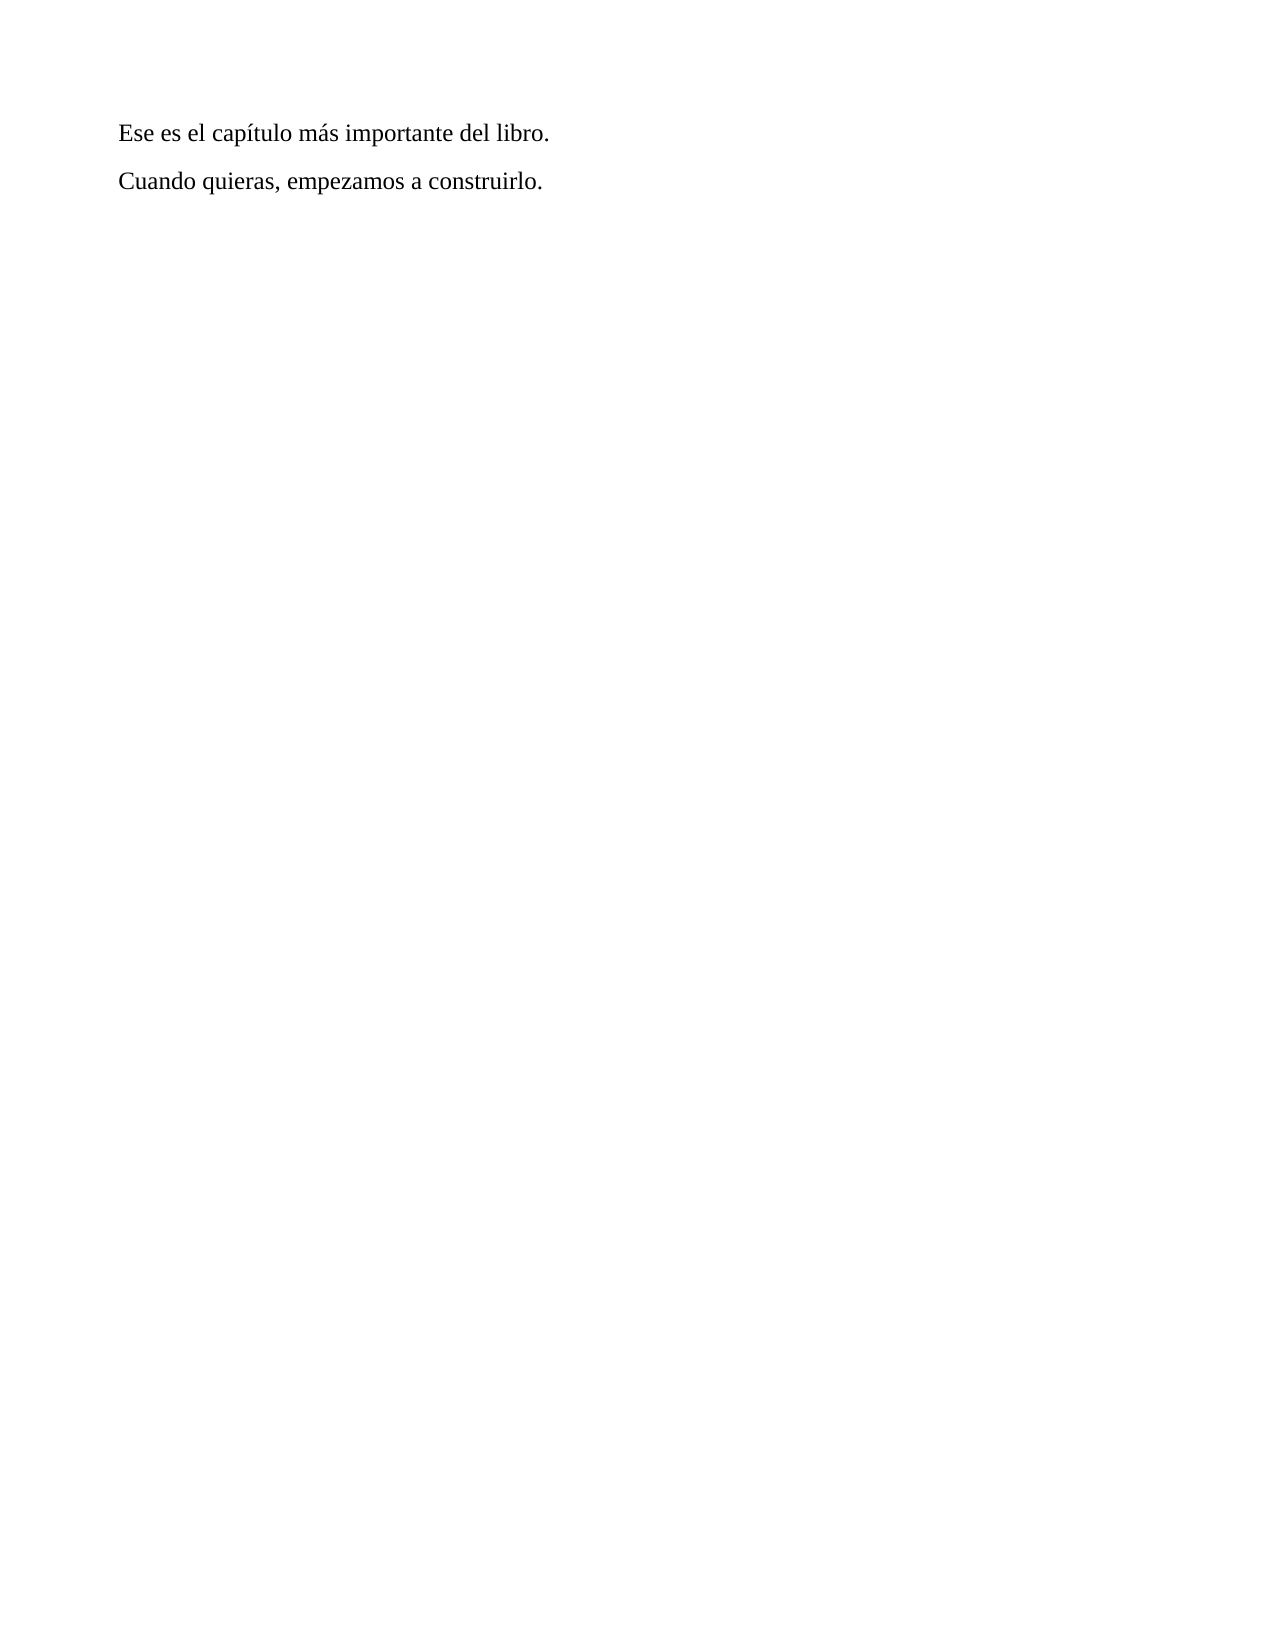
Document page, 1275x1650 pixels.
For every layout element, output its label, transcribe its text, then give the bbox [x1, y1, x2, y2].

text Ese es el capítulo más importante del libro. [118, 118, 1157, 147]
text Cuando quieras, empezamos a construirlo. [118, 166, 1157, 194]
